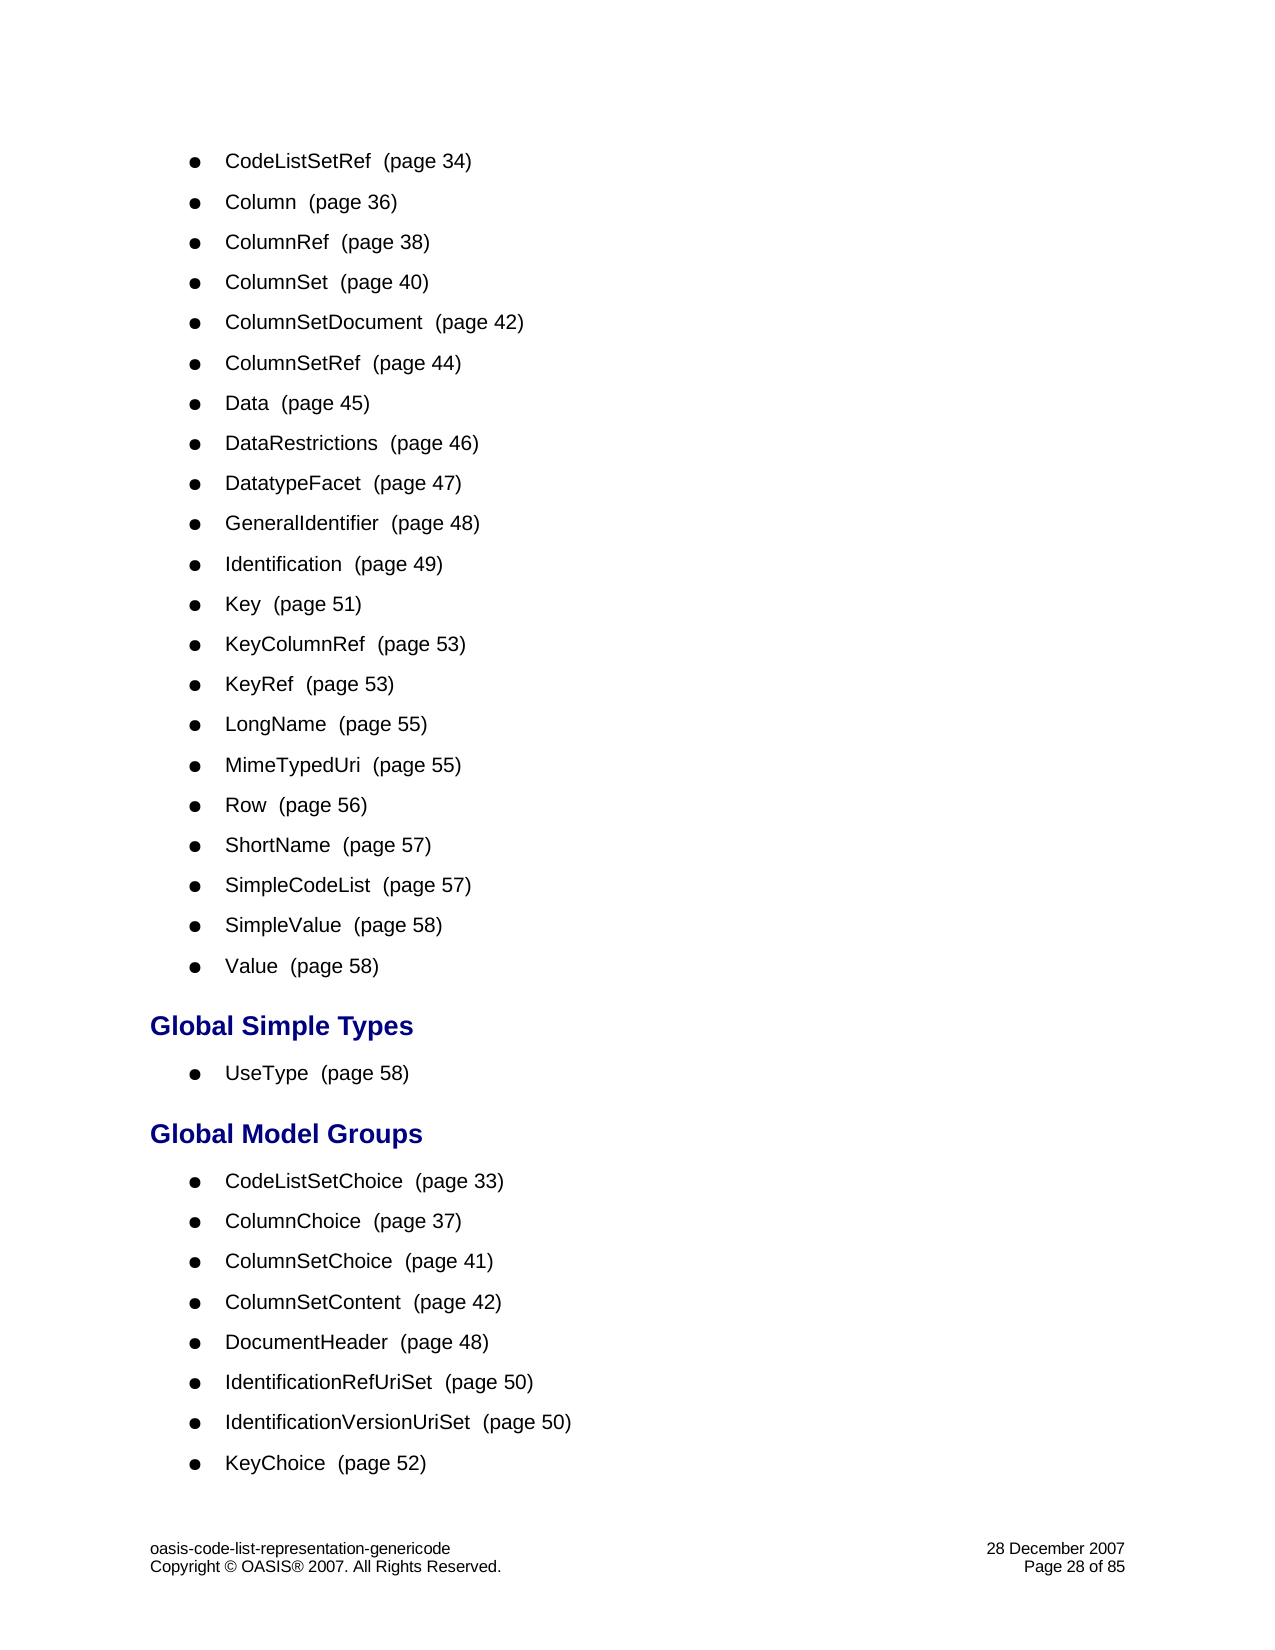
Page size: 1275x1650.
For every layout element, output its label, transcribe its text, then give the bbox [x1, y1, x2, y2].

list ColumnSet (page 40) [187, 271, 1125, 294]
list ColumnSetRef (page 44) [187, 351, 1125, 374]
list LongName (page 55) [187, 713, 1125, 736]
list GeneralIdentifier (page 48) [187, 512, 1125, 535]
list Value (page 58) [187, 954, 1125, 978]
list SimpleCodeList (page 57) [187, 874, 1125, 897]
list ColumnSetContent (page 42) [187, 1290, 1125, 1314]
list Row (page 56) [187, 793, 1125, 817]
list DataRestrictions (page 46) [187, 431, 1125, 455]
list SimpleValue (page 58) [187, 914, 1125, 937]
list IdentificationRefUriSet (page 50) [187, 1371, 1125, 1394]
list ShortName (page 57) [187, 833, 1125, 857]
list Key (page 51) [187, 592, 1125, 616]
list CodeListSetChoice (page 33) [187, 1169, 1125, 1193]
list KeyRef (page 53) [187, 673, 1125, 696]
list ColumnSetChoice (page 41) [187, 1250, 1125, 1273]
list DocumentHeader (page 48) [187, 1330, 1125, 1354]
list Column (page 36) [187, 190, 1125, 214]
list CodeListSetRef (page 34) [187, 150, 1125, 173]
list UseType (page 58) [187, 1062, 1125, 1085]
list KeyChoice (page 52) [187, 1451, 1125, 1474]
subtitle Global Simple Types [150, 1011, 1125, 1041]
subtitle Global Model Groups [150, 1119, 1125, 1149]
list MimeTypedUri (page 55) [187, 753, 1125, 777]
list ColumnRef (page 38) [187, 230, 1125, 254]
list ColumnSetDocument (page 42) [187, 311, 1125, 334]
list Identification (page 49) [187, 552, 1125, 576]
list Data (page 45) [187, 391, 1125, 415]
list IdentificationVersionUriSet (page 50) [187, 1411, 1125, 1434]
list ColumnChoice (page 37) [187, 1210, 1125, 1233]
list KeyColumnRef (page 53) [187, 632, 1125, 656]
list DatatypeFacet (page 47) [187, 472, 1125, 495]
